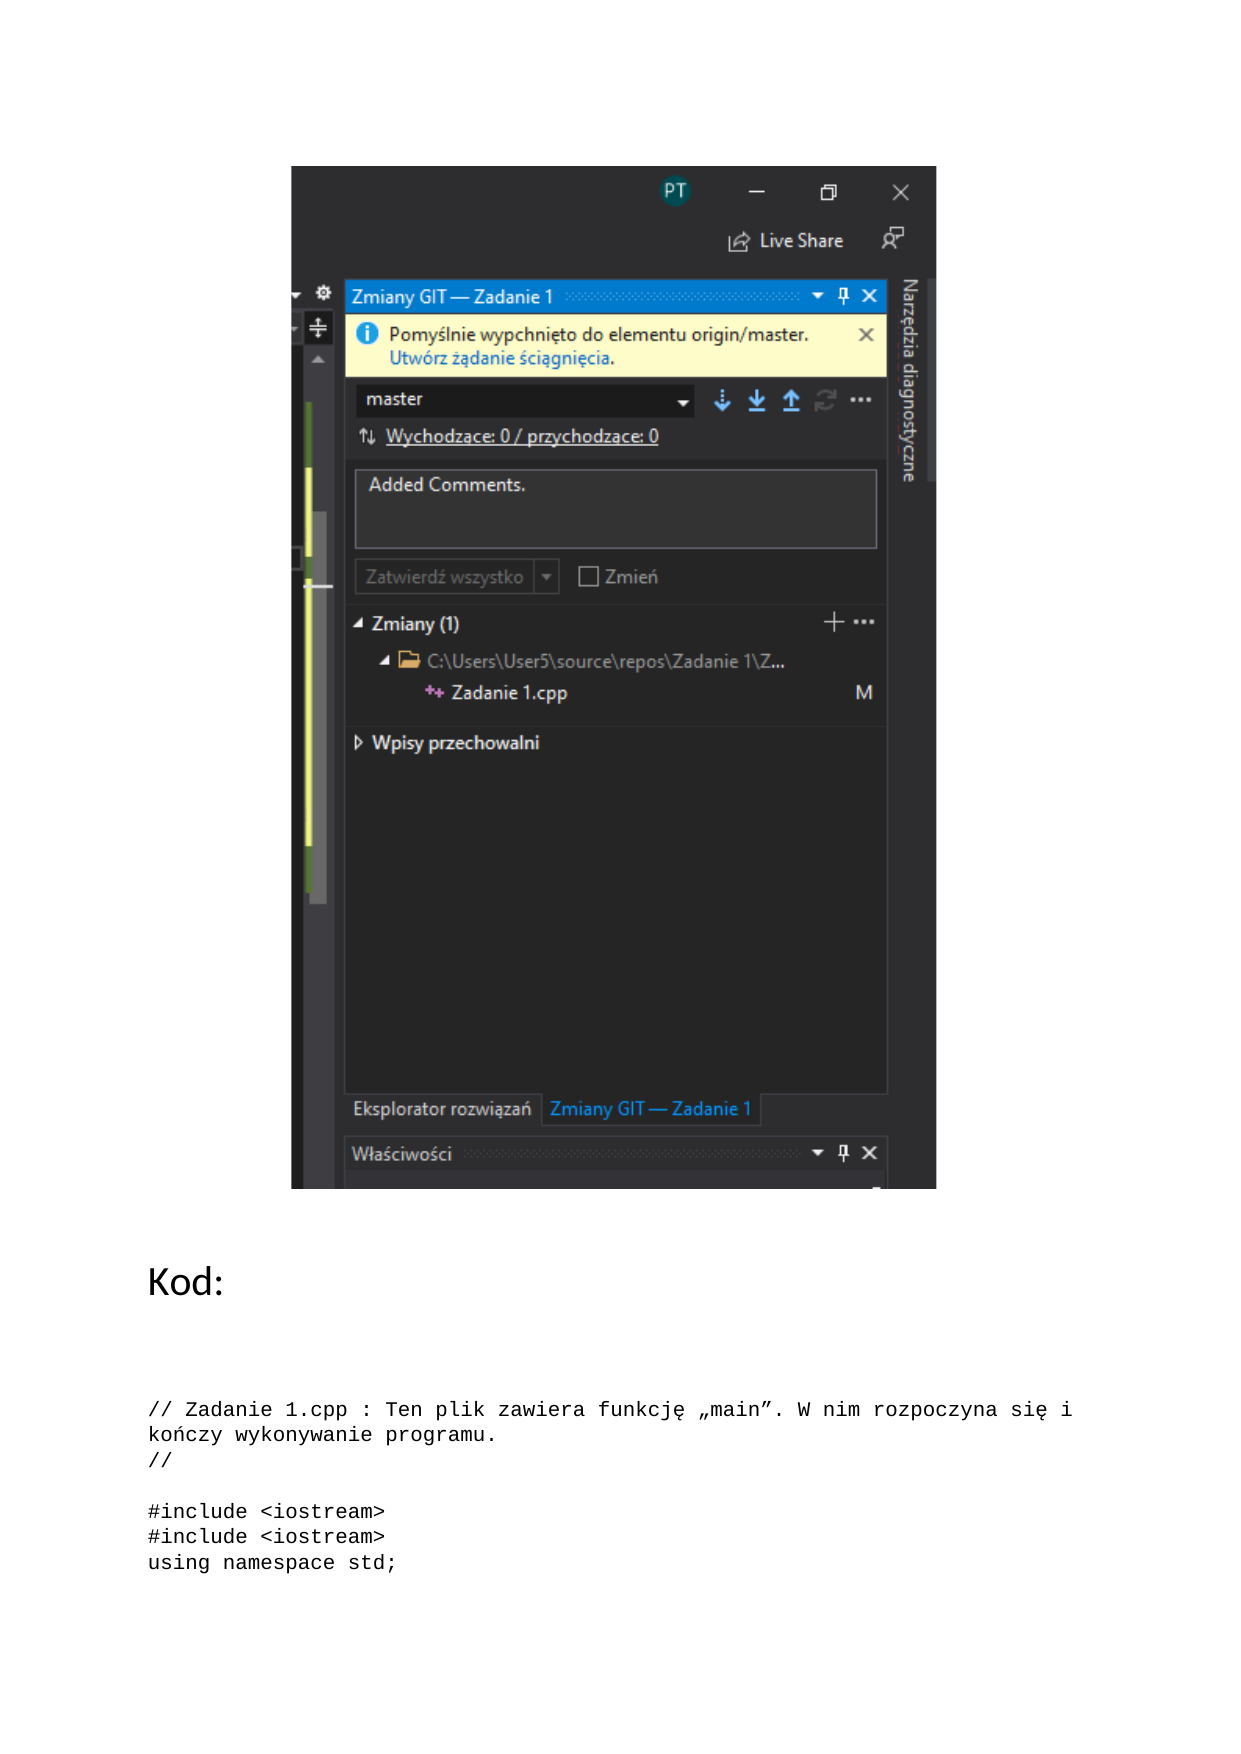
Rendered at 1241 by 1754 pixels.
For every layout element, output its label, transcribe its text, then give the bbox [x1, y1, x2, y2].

picture [291, 166, 937, 1189]
text #include <iostream> [148, 1526, 1093, 1550]
text using namespace std; [148, 1552, 1093, 1575]
text Kod: [148, 1255, 1093, 1306]
text // [148, 1449, 1093, 1473]
text #include <iostream> [148, 1501, 1093, 1524]
text // Zadanie 1.cpp : Ten plik zawiera funkcję „main”. W nim rozpoczyna się i kończy wykonywanie programu. [148, 1398, 1093, 1448]
